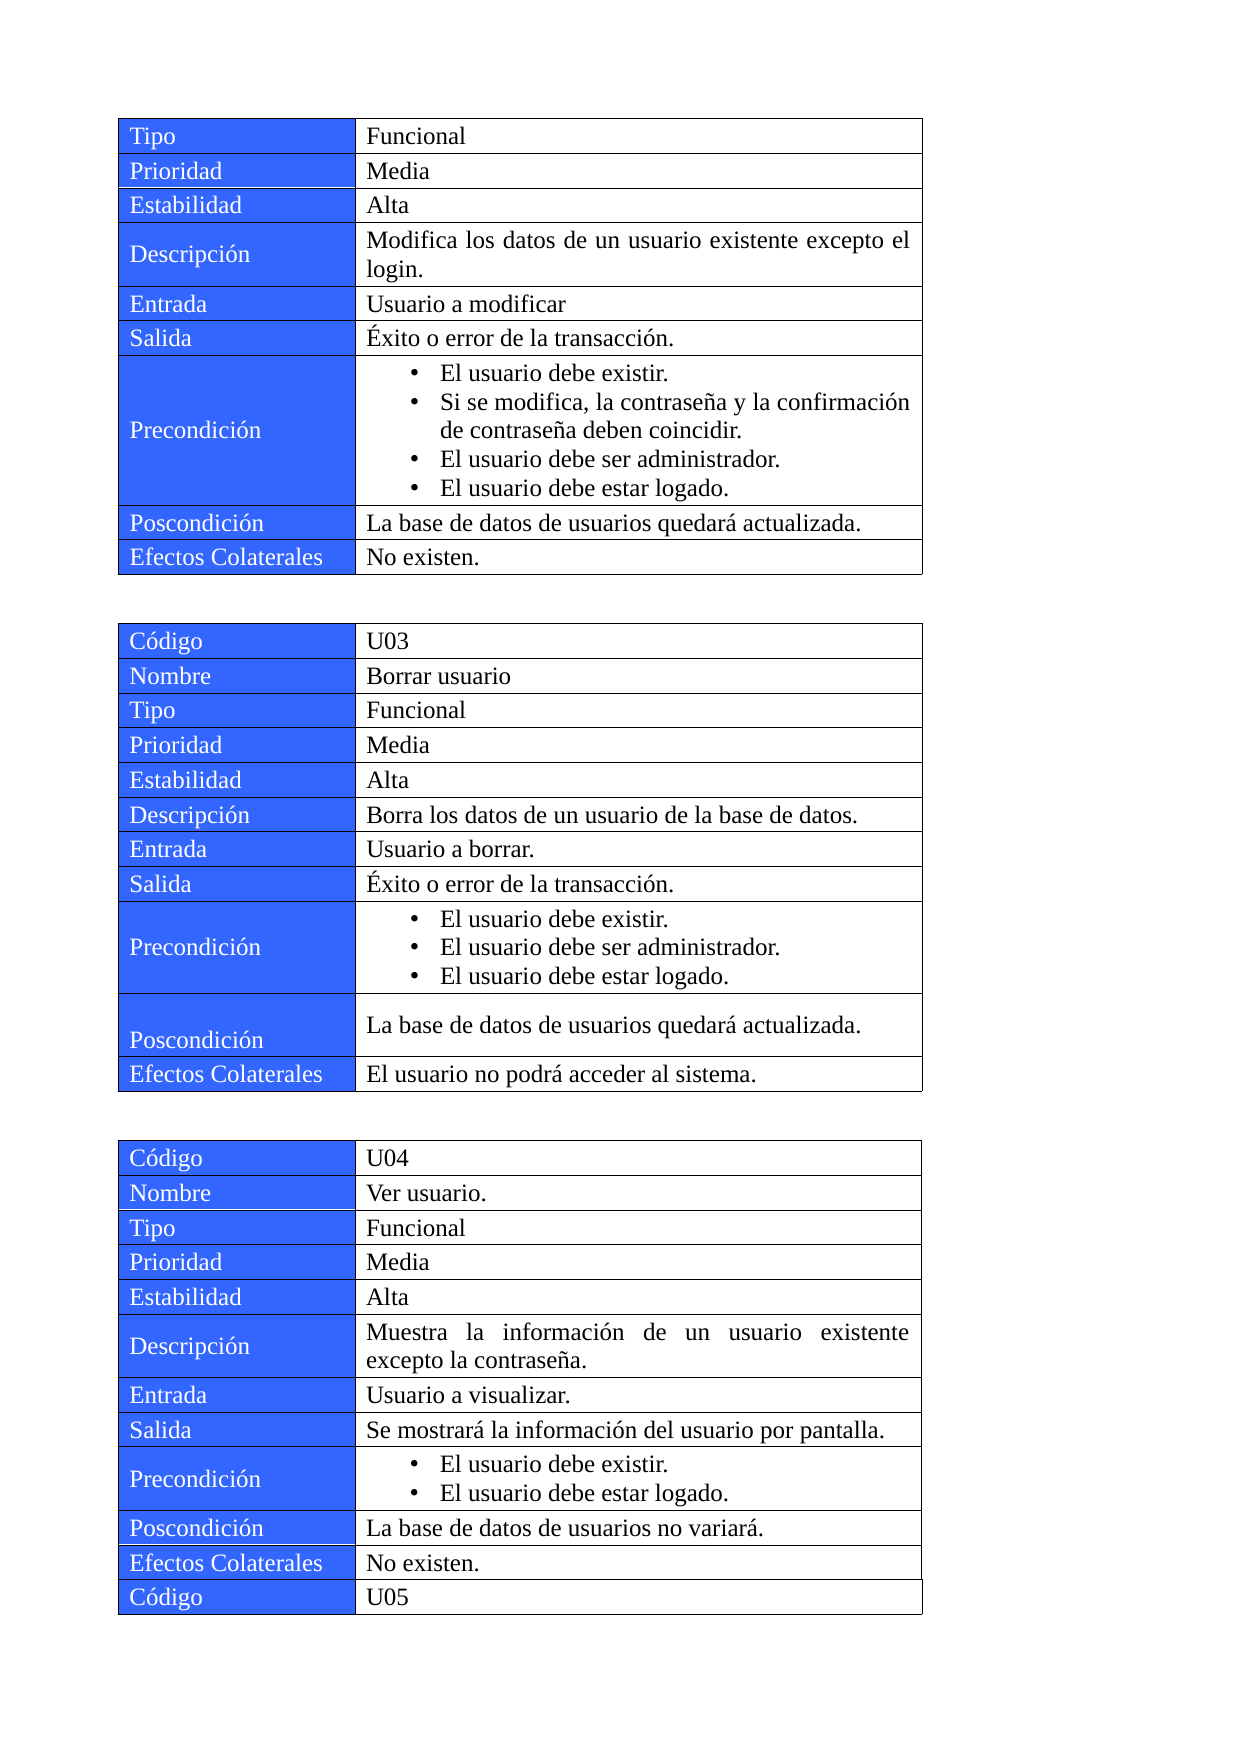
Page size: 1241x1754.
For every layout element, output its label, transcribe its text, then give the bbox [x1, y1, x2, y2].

table_cell Alta [356, 189, 922, 222]
table_cell Éxito o error de la transacción. [356, 867, 922, 901]
table_cell Usuario a visualizar. [356, 1378, 921, 1412]
table_header U03 [356, 624, 922, 658]
table_cell Media [356, 154, 922, 187]
table_cell Poscondición [119, 506, 355, 539]
table_cell Salida [119, 321, 355, 355]
table_header Código [119, 1580, 355, 1614]
table_cell Precondición [119, 1447, 355, 1510]
table_cell La base de datos de usuarios quedará actualizada. [356, 994, 922, 1056]
table_cell Éxito o error de la transacción. [356, 321, 922, 355]
table_cell Funcional [356, 119, 922, 153]
table_header U04 [356, 1141, 921, 1175]
table_cell Nombre [119, 1176, 355, 1209]
table_cell Nombre [119, 659, 355, 693]
table_cell No existen. [356, 540, 922, 574]
table_cell Efectos Colaterales [119, 1057, 355, 1091]
table_cell Salida [119, 867, 355, 901]
table_cell Entrada [119, 1378, 355, 1412]
table_cell Descripción [119, 798, 355, 831]
table_cell Se mostrará la información del usuario por pantalla. [356, 1413, 921, 1446]
table_cell Prioridad [119, 1245, 355, 1279]
table_cell Tipo [119, 694, 355, 727]
table_cell Tipo [119, 1211, 355, 1244]
table_cell Usuario a borrar. [356, 832, 922, 866]
table_cell Salida [119, 1413, 355, 1446]
table_cell Efectos Colaterales [119, 540, 355, 574]
table_cell Estabilidad [119, 763, 355, 797]
table_cell Ver usuario. [356, 1176, 921, 1209]
table_cell Alta [356, 763, 922, 797]
table_cell Precondición [119, 356, 355, 505]
table_cell Alta [356, 1280, 921, 1314]
table_cell Borrar usuario [356, 659, 922, 693]
table_cell La base de datos de usuarios no variará. [356, 1511, 921, 1544]
table_cell Media [356, 1245, 921, 1279]
table_cell Prioridad [119, 154, 355, 187]
table_cell El usuario no podrá acceder al sistema. [356, 1057, 922, 1091]
table_cell Descripción [119, 223, 355, 286]
table_cell Borra los datos de un usuario de la base de datos. [356, 798, 922, 831]
table_cell No existen. [356, 1546, 921, 1579]
table_cell Media [356, 728, 922, 762]
table_cell El usuario debe existir. El usuario debe estar logado. [356, 1447, 921, 1510]
table_header Código [119, 624, 355, 658]
table_cell Entrada [119, 832, 355, 866]
table_cell Precondición [119, 902, 355, 993]
table_cell Tipo [119, 119, 355, 153]
table_cell Entrada [119, 287, 355, 320]
table_cell Modifica los datos de un usuario existente excepto el login. [356, 223, 922, 286]
table_cell La base de datos de usuarios quedará actualizada. [356, 506, 922, 539]
table_cell El usuario debe existir. El usuario debe ser administrador. El usuario debe estar logado. [356, 902, 922, 993]
table_cell Estabilidad [119, 189, 355, 222]
table_cell Funcional [356, 694, 922, 727]
table_cell Usuario a modificar [356, 287, 922, 320]
table_cell Poscondición [119, 994, 355, 1056]
table_cell Efectos Colaterales [119, 1546, 355, 1579]
table_cell Funcional [356, 1211, 921, 1244]
table_cell Muestra la información de un usuario existente excepto la contraseña. [356, 1315, 921, 1377]
table_cell Descripción [119, 1315, 355, 1377]
table_cell El usuario debe existir. Si se modifica, la contraseña y la confirmación de contraseña deben coincidir. El usuario debe ser administrador. El usuario debe estar logado. [356, 356, 922, 505]
table_cell Prioridad [119, 728, 355, 762]
table_header Código [119, 1141, 355, 1175]
table_cell Estabilidad [119, 1280, 355, 1314]
table_header U05 [356, 1580, 922, 1614]
table_cell Poscondición [119, 1511, 355, 1544]
